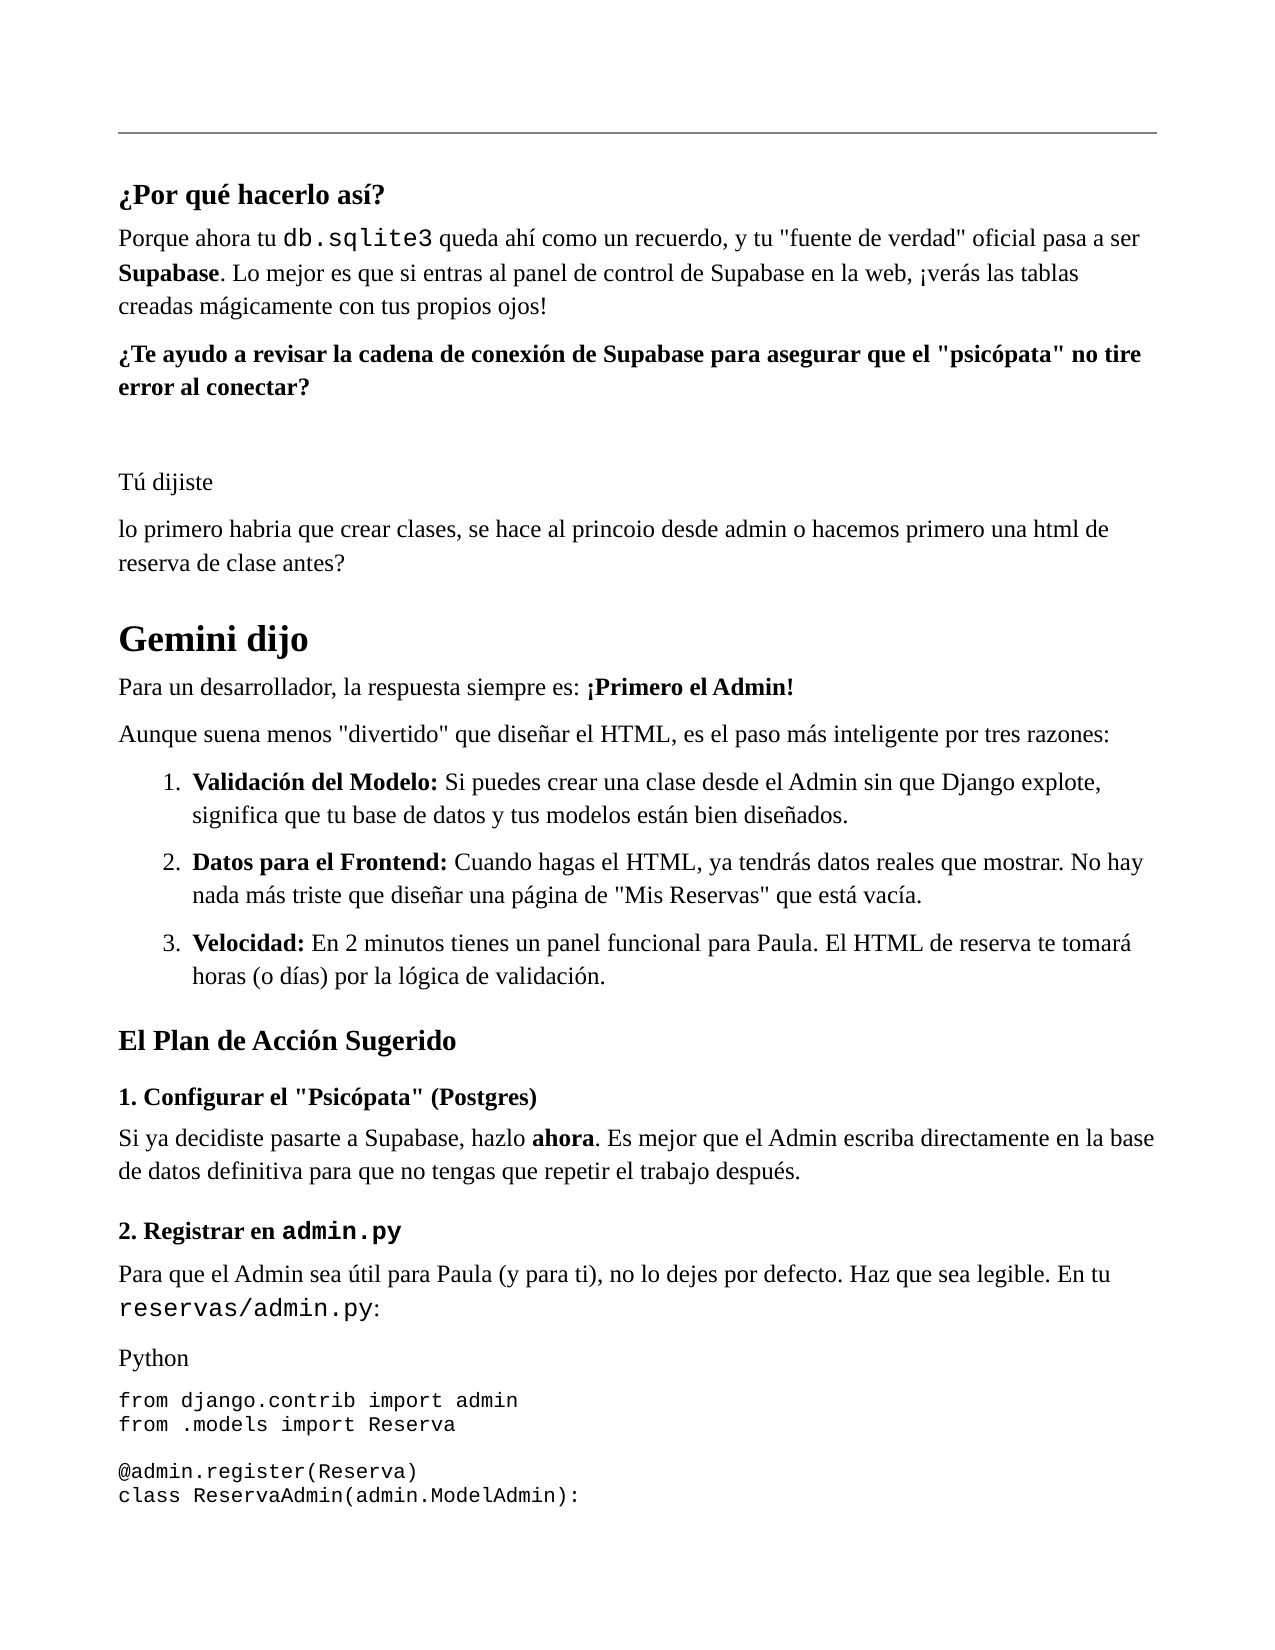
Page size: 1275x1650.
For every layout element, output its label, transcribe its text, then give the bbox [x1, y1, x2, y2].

list Velocidad: En 2 minutos tienes un panel funcional para Paula. El HTML de reserva te tomará horas (o días) por la lógica de validación. [162, 928, 1157, 990]
subtitle El Plan de Acción Sugerido [118, 1023, 1157, 1057]
text from django.contrib import admin [118, 1390, 1157, 1414]
text Aunque suena menos "divertido" que diseñar el HTML, es el paso más inteligente por tres razones: [118, 719, 1157, 748]
subtitle ¿Por qué hacerlo así? [118, 177, 1157, 211]
subtitle Gemini dijo [118, 616, 1157, 659]
text lo primero habria que crear clases, se hace al princoio desde admin o hacemos primero una html de reserva de clase antes? [118, 514, 1157, 576]
text Porque ahora tu db.sqlite3 queda ahí como un recuerdo, y tu "fuente de verdad" oficial pasa a ser Supabase. Lo mejor es que si entras al panel de control de Supabase en la web, ¡verás las tablas creadas mágicamente con tus propios ojos! [118, 223, 1157, 320]
subtitle 2. Registrar en admin.py [118, 1216, 1157, 1247]
list Datos para el Frontend: Cuando hagas el HTML, ya tendrás datos reales que mostrar. No hay nada más triste que diseñar una página de "Mis Reservas" que está vacía. [162, 847, 1157, 909]
text Para un desarrollador, la respuesta siempre es: ¡Primero el Admin! [118, 672, 1157, 700]
text Para que el Admin sea útil para Paula (y para ti), no lo dejes por defecto. Haz que sea legible. En tu reservas/admin.py: [118, 1259, 1157, 1323]
text class ReservaAdmin(admin.ModelAdmin): [118, 1485, 1157, 1508]
text ¿Te ayudo a revisar la cadena de conexión de Supabase para asegurar que el "psicópata" no tire error al conectar? [118, 339, 1157, 401]
text @admin.register(Reserva) [118, 1461, 1157, 1485]
subtitle 1. Configurar el "Psicópata" (Postgres) [118, 1082, 1157, 1111]
text Si ya decidiste pasarte a Supabase, hazlo ahora. Es mejor que el Admin escriba directamente en la base de datos definitiva para que no tengas que repetir el trabajo después. [118, 1123, 1157, 1185]
text from .models import Reserva [118, 1414, 1157, 1437]
text Python [118, 1343, 1157, 1371]
list Validación del Modelo: Si puedes crear una clase desde el Admin sin que Django explote, significa que tu base de datos y tus modelos están bien diseñados. [162, 767, 1157, 829]
text Tú dijiste [118, 467, 1157, 496]
